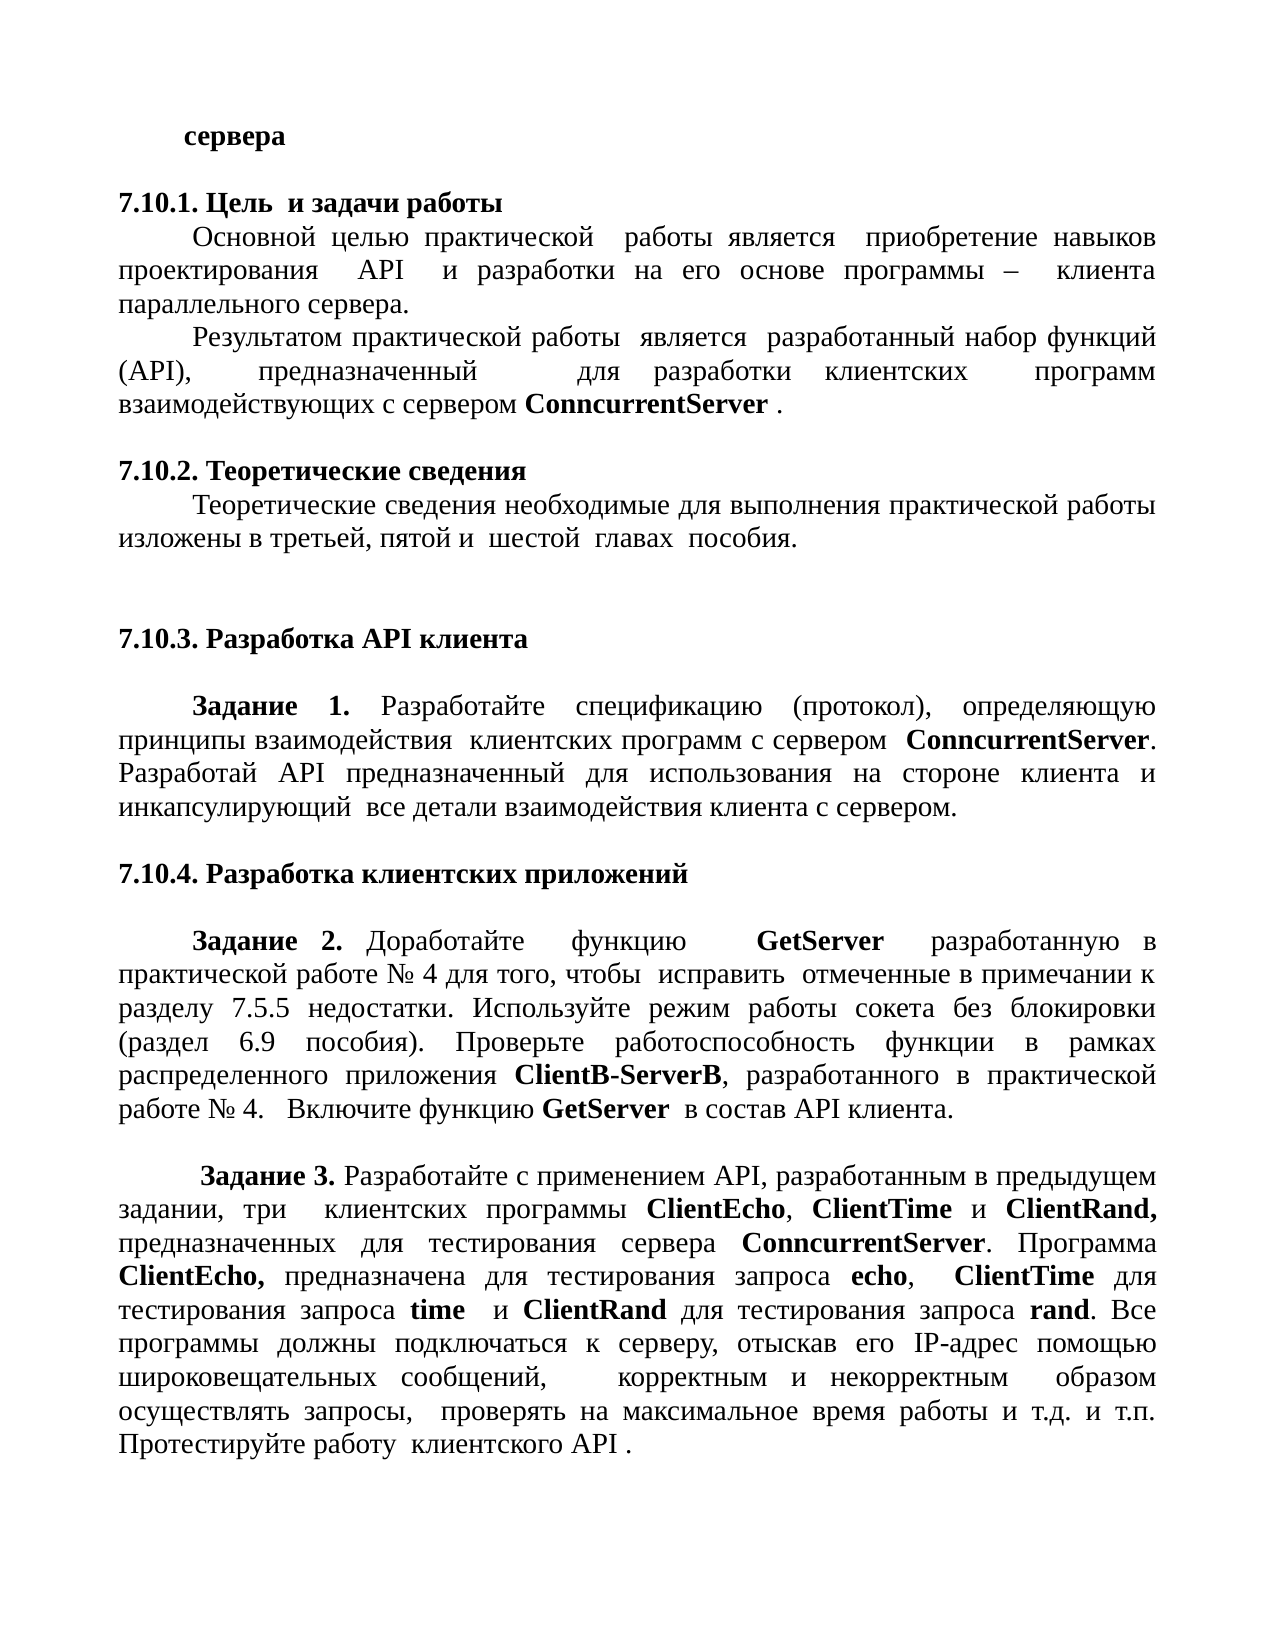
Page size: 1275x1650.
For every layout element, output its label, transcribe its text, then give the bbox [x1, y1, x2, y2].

text Теоретические сведения необходимые для выполнения практической работы изложены в третьей, пятой и шестой главах пособия. [118, 487, 1157, 554]
text сервера [118, 118, 1157, 152]
text 7.10.4. Разработка клиентских приложений [118, 856, 1157, 889]
text Основной целью практической работы является приобретение навыков проектирования API и разработки на его основе программы – клиента параллельного сервера. [118, 219, 1157, 319]
text 7.10.1. Цель и задачи работы [118, 185, 1157, 219]
text Задание 1. Разработайте спецификацию (протокол), определяющую принципы взаимодействия клиентских программ с сервером ConncurrentServer. Разработай API предназначенный для использования на стороне клиента и инкапсулирующий все детали взаимодействия клиента с сервером. [118, 688, 1157, 822]
text Результатом практической работы является разработанный набор функций (API), предназначенный для разработки клиентских программ взаимодействующих с сервером ConncurrentServer . [118, 319, 1157, 420]
text Задание 3. Разработайте с применением API, разработанным в предыдущем задании, три клиентских программы ClientEcho, ClientTime и ClientRand, предназначенных для тестирования сервера ConncurrentServer. Программа ClientEcho, предназначена для тестирования запроса echo, ClientTime для тестирования запроса time и ClientRand для тестирования запроса rand. Все программы должны подключаться к серверу, отыскав его IP-адрес помощью широковещательных сообщений, корректным и некорректным образом осуществлять запросы, проверять на максимальное время работы и т.д. и т.п. Протестируйте работу клиентского API . [118, 1158, 1157, 1460]
text Задание 2. Доработайте функцию GetServer разработанную в практической работе № 4 для того, чтобы исправить отмеченные в примечании к разделу 7.5.5 недостатки. Используйте режим работы сокета без блокировки (раздел 6.9 пособия). Проверьте работоспособность функции в рамках распределенного приложения ClientB-ServerB, разработанного в практической работе № 4. Включите функцию GetServer в состав API клиента. [118, 923, 1157, 1124]
text 7.10.2. Теоретические сведения [118, 453, 1157, 487]
text 7.10.3. Разработка API клиента [118, 621, 1157, 655]
